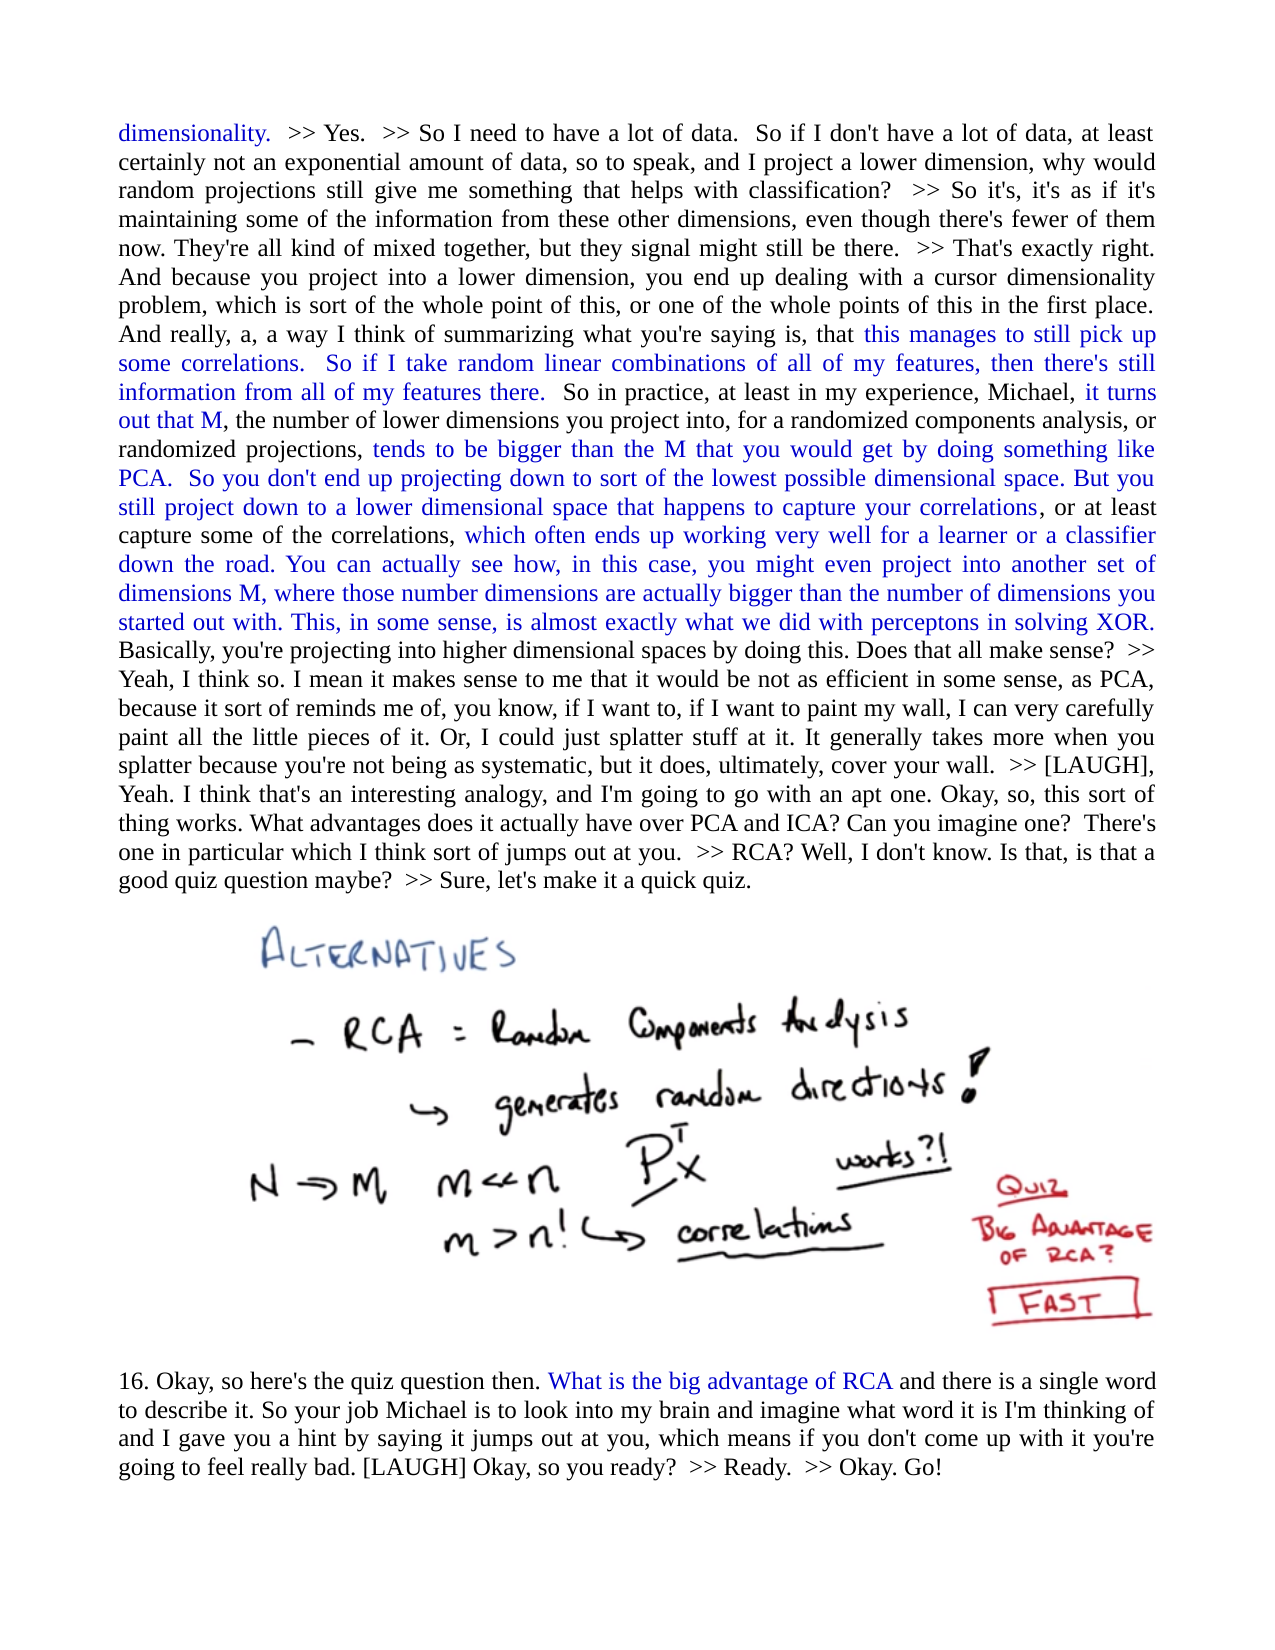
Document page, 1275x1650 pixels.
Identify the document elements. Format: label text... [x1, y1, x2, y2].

text dimensionality. >> Yes. >> So I need to have a lot of data. So if I don't have a lot of data, at least certainly not an exponential amount of data, so to speak, and I project a lower dimension, why would random projections still give me something that helps with classification? >> So it's, it's as if it's maintaining some of the information from these other dimensions, even though there's fewer of them now. They're all kind of mixed together, but they signal might still be there. >> That's exactly right. And because you project into a lower dimension, you end up dealing with a cursor dimensionality problem, which is sort of the whole point of this, or one of the whole points of this in the first place. And really, a, a way I think of summarizing what you're saying is, that this manages to still pick up some correlations. So if I take random linear combinations of all of my features, then there's still information from all of my features there. So in practice, at least in my experience, Michael, it turns out that M, the number of lower dimensions you project into, for a randomized components analysis, or randomized projections, tends to be bigger than the M that you would get by doing something like PCA. So you don't end up projecting down to sort of the lowest possible dimensional space. But you still project down to a lower dimensional space that happens to capture your correlations, or at least capture some of the correlations, which often ends up working very well for a learner or a classifier down the road. You can actually see how, in this case, you might even project into another set of dimensions M, where those number dimensions are actually bigger than the number of dimensions you started out with. This, in some sense, is almost exactly what we did with perceptons in solving XOR. Basically, you're projecting into higher dimensional spaces by doing this. Does that all make sense? >> Yeah, I think so. I mean it makes sense to me that it would be not as efficient in some sense, as PCA, because it sort of reminds me of, you know, if I want to, if I want to paint my wall, I can very carefully paint all the little pieces of it. Or, I could just splatter stuff at it. It generally takes more when you splatter because you're not being as systematic, but it does, ultimately, cover your wall. >> [LAUGH], Yeah. I think that's an interesting analogy, and I'm going to go with an apt one. Okay, so, this sort of thing works. What advantages does it actually have over PCA and ICA? Can you imagine one? There's one in particular which I think sort of jumps out at you. >> RCA? Well, I don't know. Is that, is that a good quiz question maybe? >> Sure, let's make it a quick quiz. [118, 118, 1157, 894]
picture [118, 923, 1157, 1338]
text 16. Okay, so here's the quiz question then. What is the big advantage of RCA and there is a single word to describe it. So your job Michael is to look into my brain and imagine what word it is I'm thinking of and I gave you a hint by saying it jumps out at you, which means if you don't come up with it you're going to feel really bad. [LAUGH] Okay, so you ready? >> Ready. >> Okay. Go! [118, 1366, 1157, 1481]
